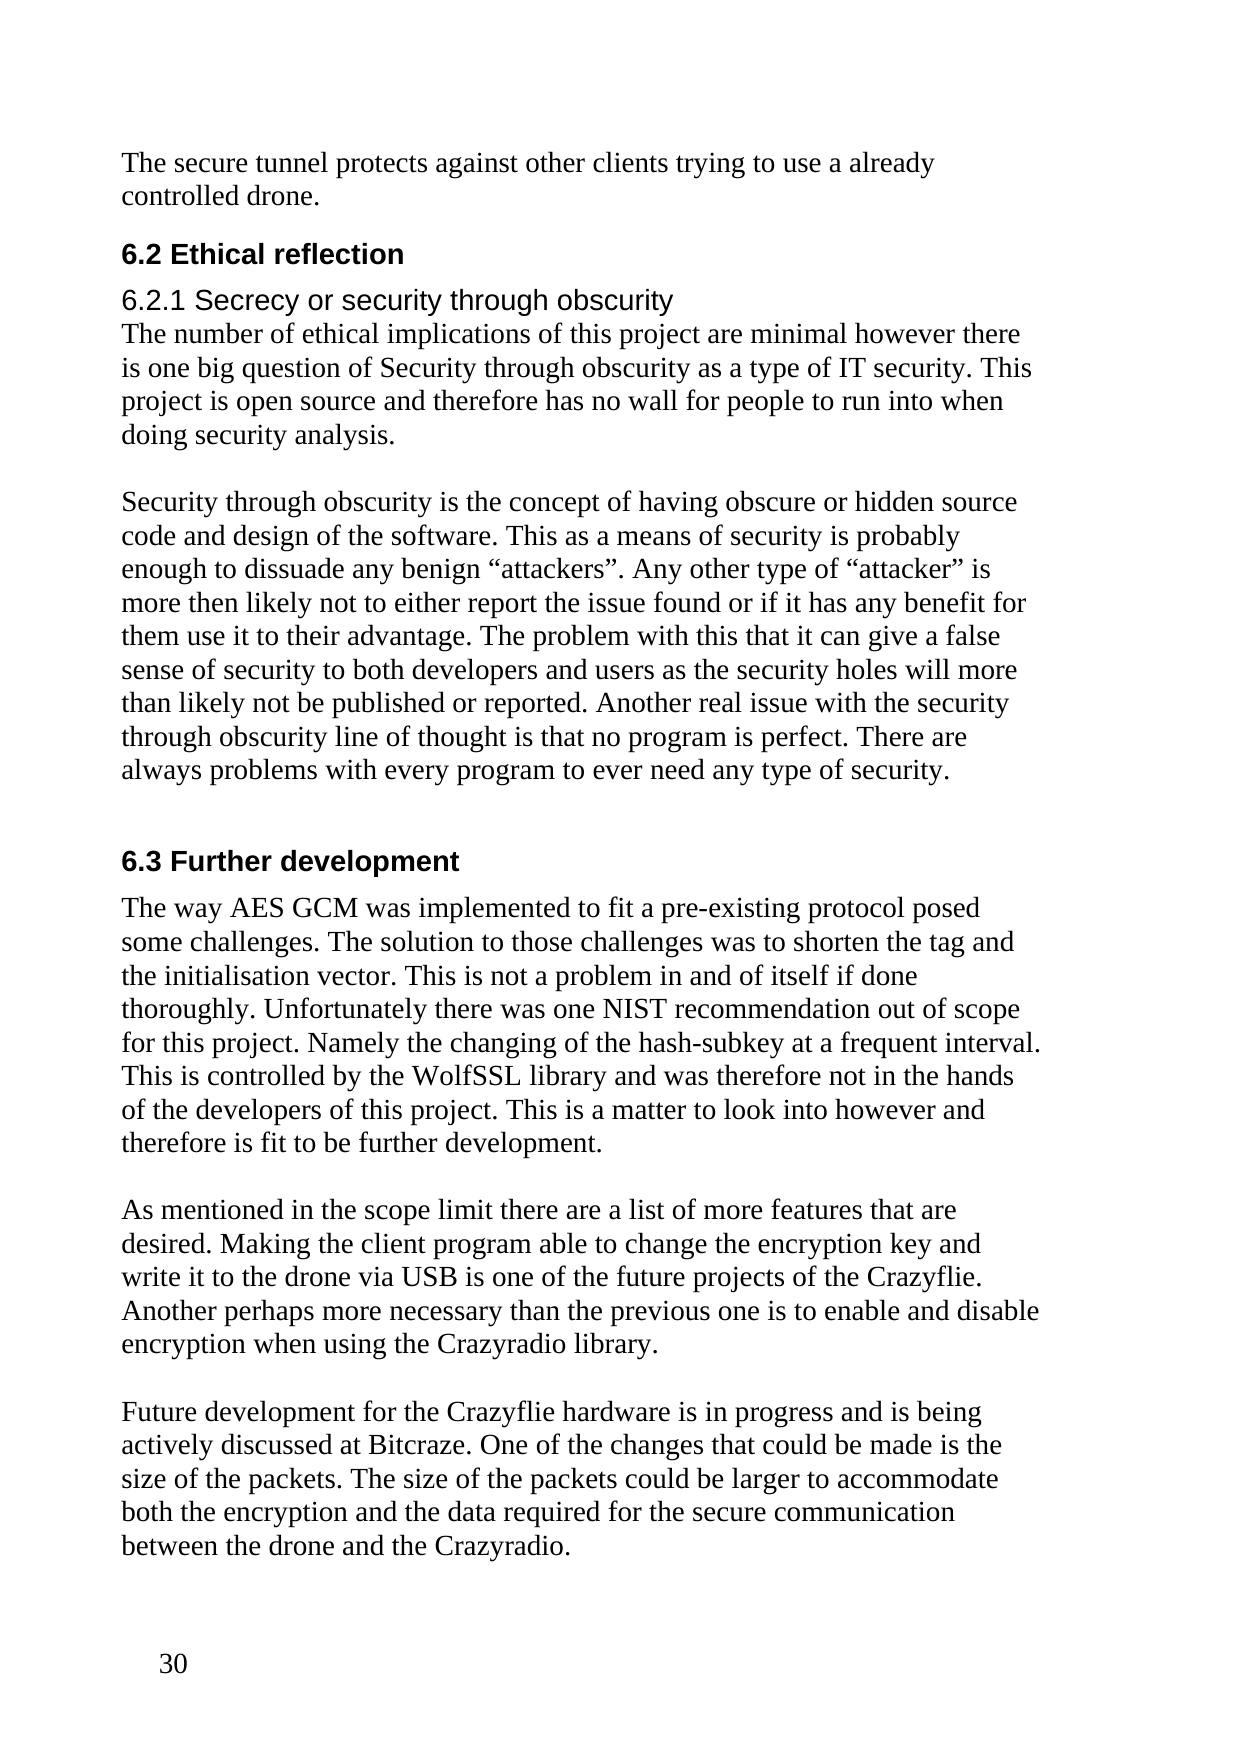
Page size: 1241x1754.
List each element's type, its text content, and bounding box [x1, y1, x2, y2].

text The secure tunnel protects against other clients trying to use a already controlled drone. [121, 145, 1042, 212]
text The way AES GCM was implemented to fit a pre-existing protocol posed some challenges. The solution to those challenges was to shorten the tag and the initialisation vector. This is not a problem in and of itself if done thoroughly. Unfortunately there was one NIST recommendation out of scope for this project. Namely the changing of the hash-subkey at a frequent interval. This is controlled by the WolfSSL library and was therefore not in the hands of the developers of this project. This is a matter to look into however and therefore is fit to be further development. [121, 891, 1042, 1159]
subtitle Further development [121, 844, 1042, 878]
subtitle Ethical reflection [121, 237, 1042, 270]
text Future development for the Crazyflie hardware is in progress and is being actively discussed at Bitcraze. One of the changes that could be made is the size of the packets. The size of the packets could be larger to accommodate both the encryption and the data required for the secure communication between the drone and the Crazyradio. [121, 1394, 1042, 1561]
text The number of ethical implications of this project are minimal however there is one big question of Security through obscurity as a type of IT security. This project is open source and therefore has no wall for people to run into when doing security analysis. [121, 316, 1042, 451]
subtitle Secrecy or security through obscurity [121, 283, 1042, 316]
text Security through obscurity is the concept of having obscure or hidden source code and design of the software. This as a means of security is probably enough to dissuade any benign “attackers”. Any other type of “attacker” is more then likely not to either report the issue found or if it has any benefit for them use it to their advantage. The problem with this that it can give a false sense of security to both developers and users as the security holes will more than likely not be published or reported. Another real issue with the security through obscurity line of thought is that no program is perfect. There are always problems with every program to ever need any type of security. [121, 484, 1042, 786]
text As mentioned in the scope limit there are a list of more features that are desired. Making the client program able to change the encryption key and write it to the drone via USB is one of the future projects of the Crazyflie. Another perhaps more necessary than the previous one is to enable and disable encryption when using the Crazyradio library. [121, 1192, 1042, 1360]
